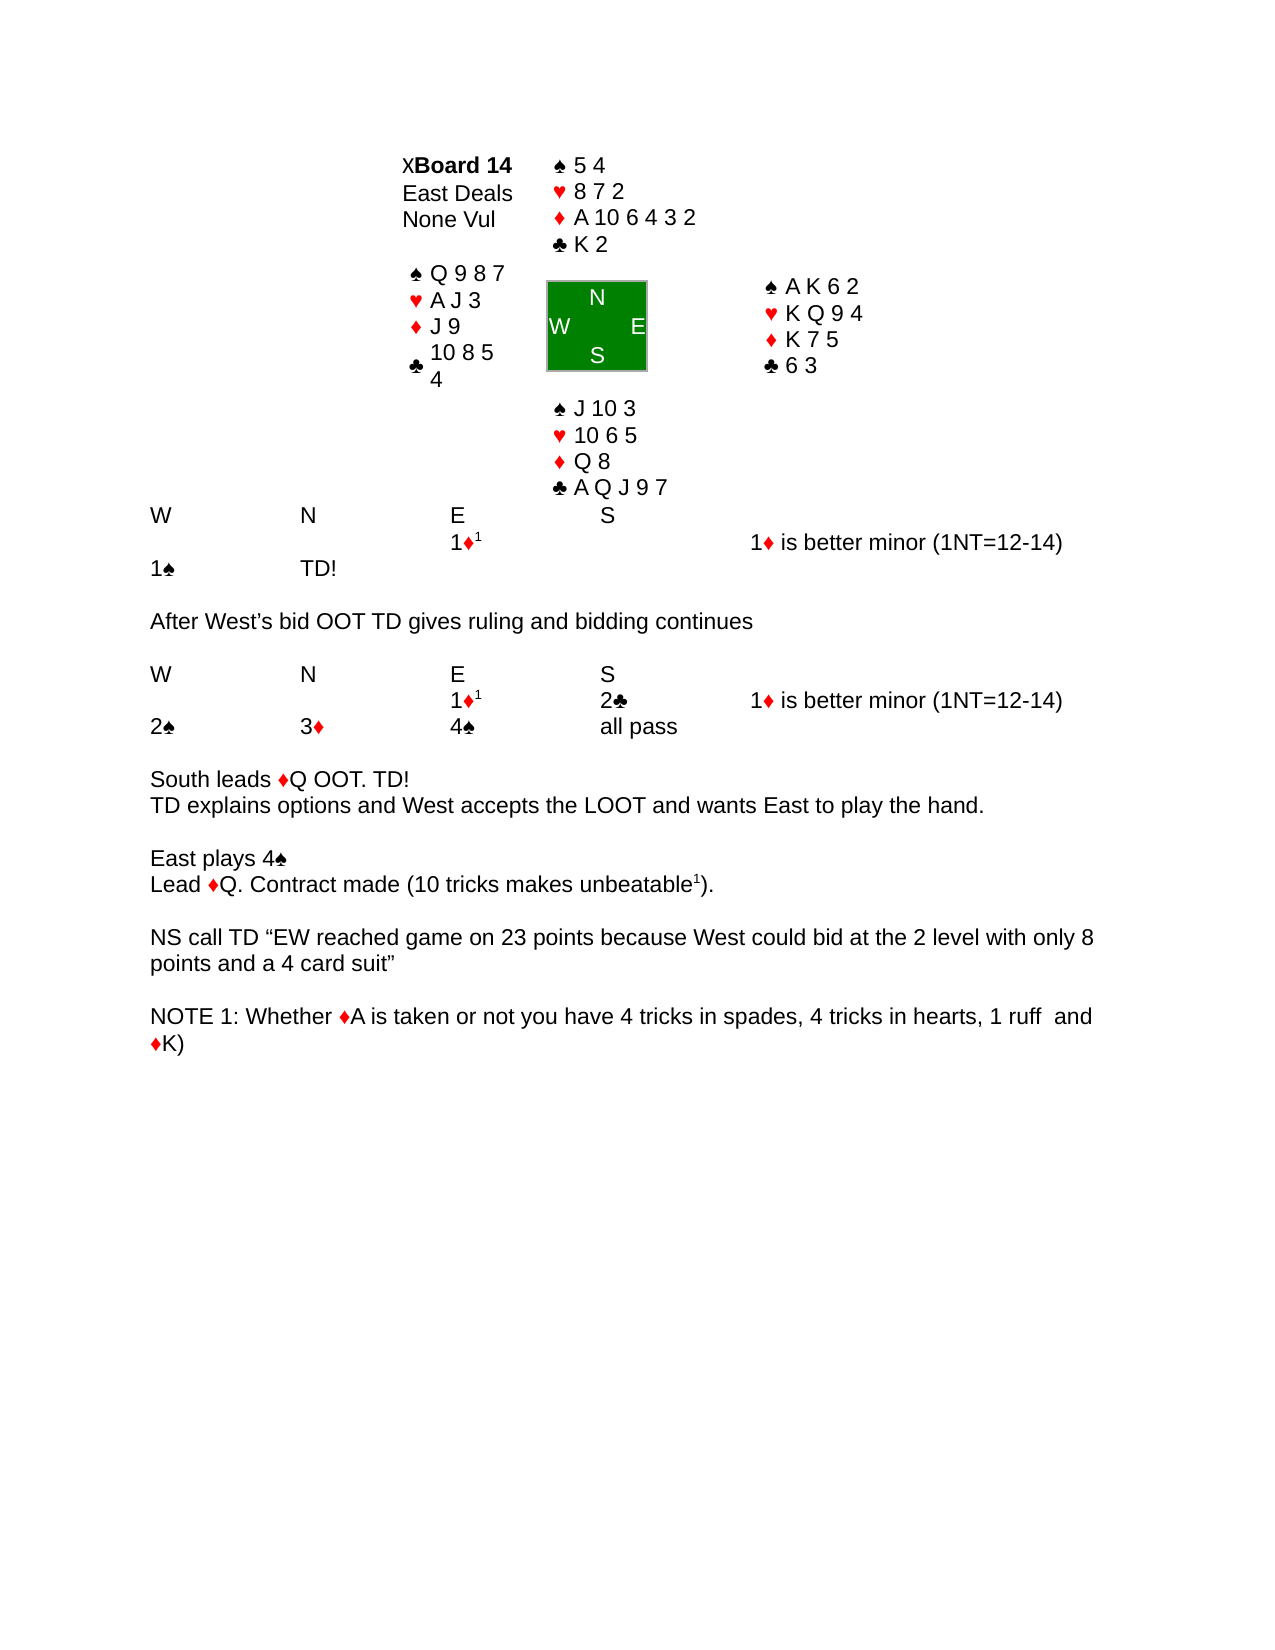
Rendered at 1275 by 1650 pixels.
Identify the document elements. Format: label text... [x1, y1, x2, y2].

text 1♦1 1♦ is better minor (1NT=12-14) [150, 529, 1125, 555]
table_header [732, 273, 757, 379]
table_cell ♥ [404, 287, 428, 313]
table_cell W [548, 311, 600, 341]
table_cell [731, 259, 874, 394]
table_cell Q 8 [572, 448, 671, 474]
table_cell 6 3 [784, 353, 864, 379]
table_cell K 2 [572, 231, 726, 257]
table_cell [400, 394, 546, 502]
table_cell [546, 394, 731, 502]
table_cell K 7 5 [784, 326, 864, 352]
text TD explains options and West accepts the LOOT and wants East to play the hand. [150, 792, 1125, 819]
table_cell ♦ [759, 326, 783, 352]
table_cell [600, 311, 608, 341]
table_cell ♥ [759, 300, 783, 326]
table_cell ♣ [547, 474, 572, 501]
table_cell [546, 259, 731, 394]
text 2♠ 3♦ 4♠ all pass [150, 713, 1125, 739]
table_cell E [608, 311, 646, 341]
text East plays 4♠ [150, 845, 1125, 871]
table_header J 10 3 [572, 395, 671, 422]
table_cell [731, 394, 874, 502]
table_header ♠ [759, 273, 783, 300]
table_header XBoard 14 East Deals None Vul [400, 150, 546, 259]
table_cell ♣ [547, 231, 572, 257]
table_header [546, 150, 731, 259]
table_header [731, 150, 874, 259]
table_cell ♣ [404, 339, 428, 392]
table_cell J 9 [429, 313, 513, 339]
text 1♠ TD! [150, 555, 1125, 581]
text NS call TD “EW reached game on 23 points because West could bid at the 2 level with only 8 points and a 4 card suit” [150, 924, 1125, 977]
table_header Q 9 8 7 [429, 260, 513, 287]
table_cell ♣ [759, 353, 783, 379]
table_header [514, 260, 539, 392]
text 1♦1 2♣ 1♦ is better minor (1NT=12-14) [150, 687, 1125, 713]
table_cell 10 6 5 [572, 422, 671, 448]
table_header ♠ [547, 395, 572, 422]
table_cell ♦ [547, 204, 572, 231]
text South leads ♦Q OOT. TD! [150, 766, 1125, 792]
text NOTE 1: Whether ♦A is taken or not you have 4 tricks in spades, 4 tricks in hearts, 1 ruff and ♦K) [150, 1003, 1125, 1056]
table_cell S [548, 341, 646, 370]
table_cell ♥ [547, 422, 572, 448]
table_cell K Q 9 4 [784, 300, 864, 326]
table_cell [400, 259, 546, 394]
table_header ♠ [404, 260, 428, 287]
table_cell 8 7 2 [572, 178, 726, 204]
table_cell 10 8 5 4 [429, 339, 513, 392]
text Lead ♦Q. Contract made (10 tricks makes unbeatable1). [150, 871, 1125, 898]
table_cell ♦ [547, 448, 572, 474]
table_cell ♦ [404, 313, 428, 339]
table_header N [548, 282, 646, 311]
table_header ♠ [547, 152, 572, 178]
table_header A K 6 2 [784, 273, 864, 300]
text After West’s bid OOT TD gives ruling and bidding continues [150, 608, 1125, 634]
table_cell A Q J 9 7 [572, 474, 671, 501]
text W N E S [150, 661, 1125, 687]
table_header 5 4 [572, 152, 726, 178]
text W N E S [150, 502, 1125, 529]
table_cell ♥ [547, 178, 572, 204]
table_cell A J 3 [429, 287, 513, 313]
table_cell A 10 6 4 3 2 [572, 204, 726, 231]
